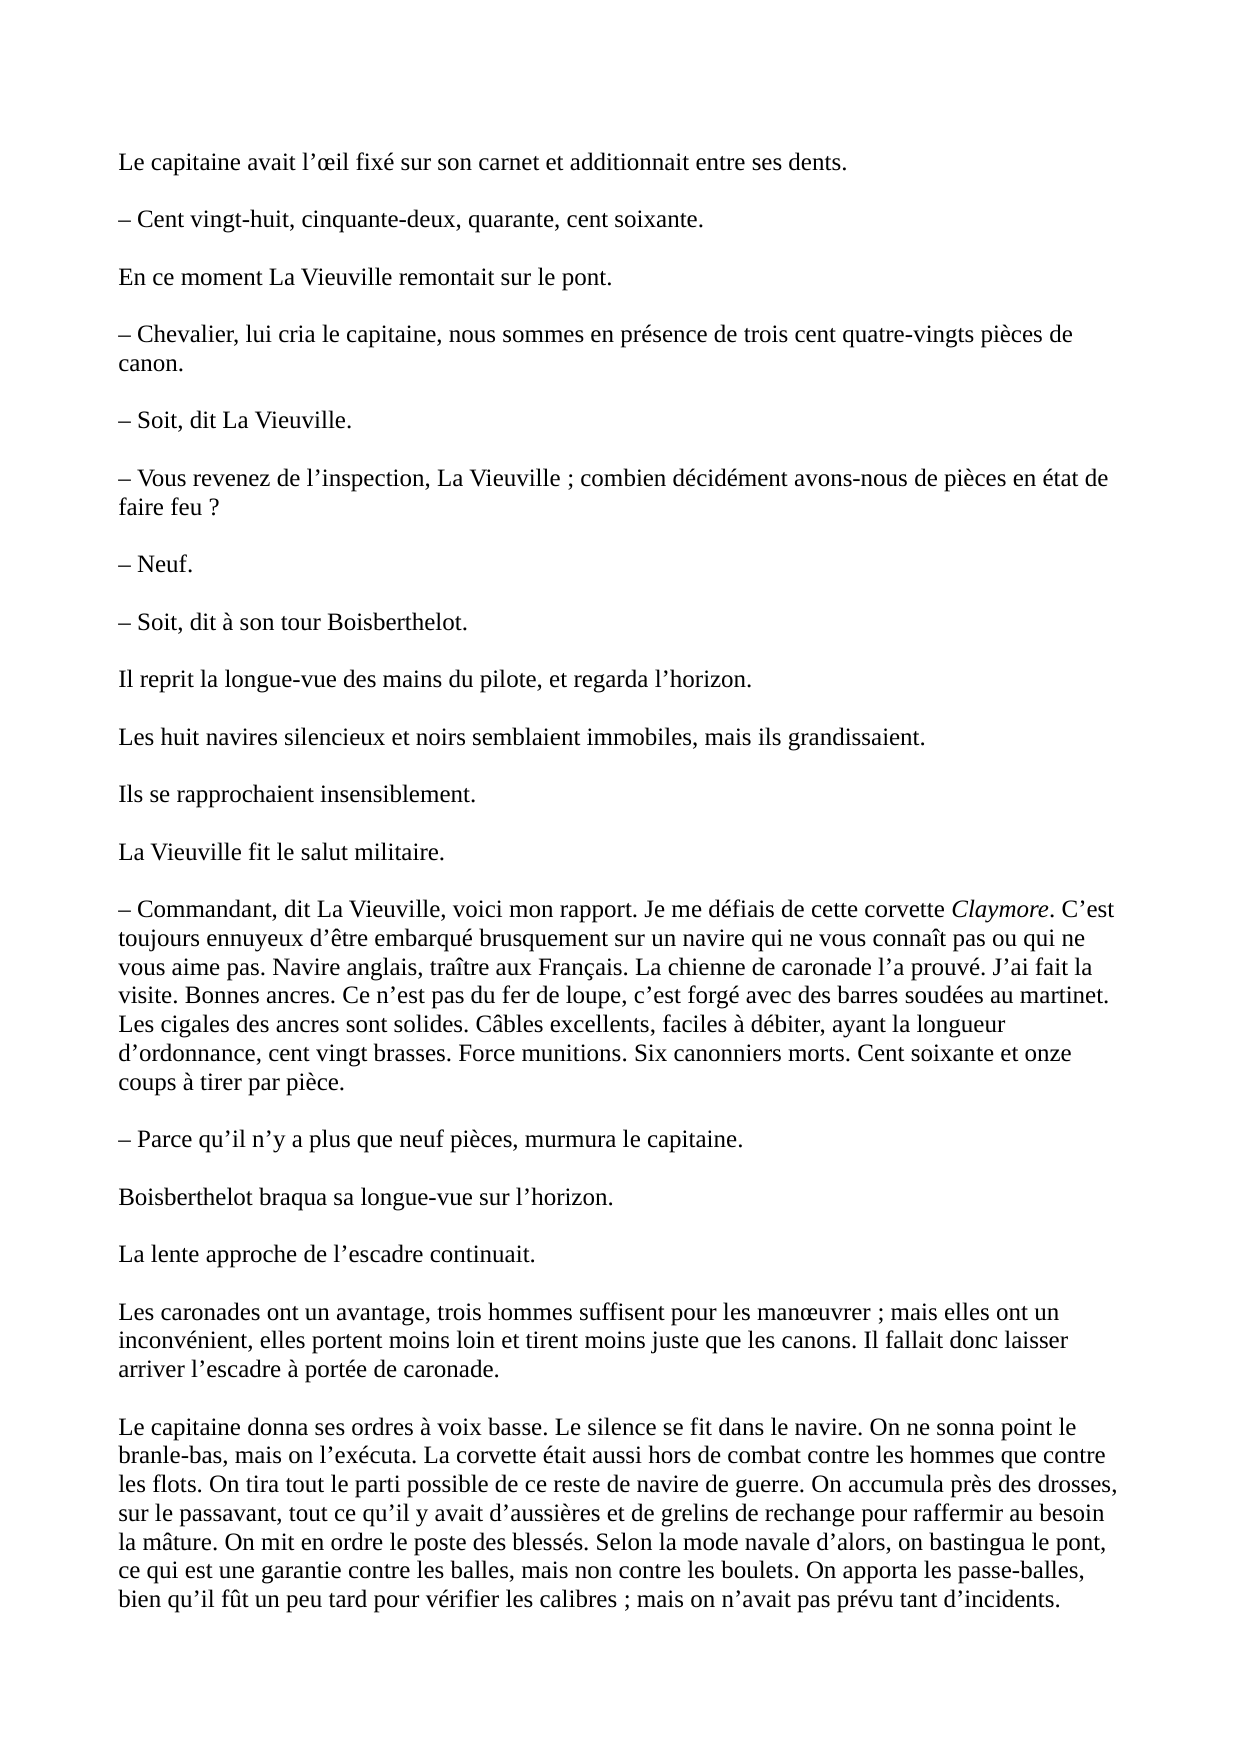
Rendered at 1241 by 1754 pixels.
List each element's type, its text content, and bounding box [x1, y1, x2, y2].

text En ce moment La Vieuville remontait sur le pont. [118, 262, 1122, 291]
text La Vieuville fit le salut militaire. [118, 837, 1122, 866]
text – Neuf. [118, 549, 1122, 578]
text Il reprit la longue-vue des mains du pilote, et regarda l’horizon. [118, 664, 1122, 693]
text Les caronades ont un avantage, trois hommes suffisent pour les manœuvrer ; mais elles ont un inconvénient, elles portent moins loin et tirent moins juste que les canons. Il fallait donc laisser arriver l’escadre à portée de caronade. [118, 1297, 1122, 1383]
text Les huit navires silencieux et noirs semblaient immobiles, mais ils grandissaient. [118, 722, 1122, 751]
text – Chevalier, lui cria le capitaine, nous sommes en présence de trois cent quatre-vingts pièces de canon. [118, 319, 1122, 377]
text – Soit, dit à son tour Boisberthelot. [118, 607, 1122, 636]
text Le capitaine avait l’œil fixé sur son carnet et additionnait entre ses dents. [118, 147, 1122, 176]
text Ils se rapprochaient insensiblement. [118, 779, 1122, 808]
text La lente approche de l’escadre continuait. [118, 1239, 1122, 1268]
text – Parce qu’il n’y a plus que neuf pièces, murmura le capitaine. [118, 1124, 1122, 1153]
text Le capitaine donna ses ordres à voix basse. Le silence se fit dans le navire. On ne sonna point le branle-bas, mais on l’exécuta. La corvette était aussi hors de combat contre les hommes que contre les flots. On tira tout le parti possible de ce reste de navire de guerre. On accumula près des drosses, sur le passavant, tout ce qu’il y avait d’aussières et de grelins de rechange pour raffermir au besoin la mâture. On mit en ordre le poste des blessés. Selon la mode navale d’alors, on bastingua le pont, ce qui est une garantie contre les balles, mais non contre les boulets. On apporta les passe-balles, bien qu’il fût un peu tard pour vérifier les calibres ; mais on n’avait pas prévu tant d’incidents. [118, 1412, 1122, 1613]
text – Commandant, dit La Vieuville, voici mon rapport. Je me défiais de cette corvette Claymore. C’est toujours ennuyeux d’être embarqué brusquement sur un navire qui ne vous connaît pas ou qui ne vous aime pas. Navire anglais, traître aux Français. La chienne de caronade l’a prouvé. J’ai fait la visite. Bonnes ancres. Ce n’est pas du fer de loupe, c’est forgé avec des barres soudées au martinet. Les cigales des ancres sont solides. Câbles excellents, faciles à débiter, ayant la longueur d’ordonnance, cent vingt brasses. Force munitions. Six canonniers morts. Cent soixante et onze coups à tirer par pièce. [118, 894, 1122, 1096]
text – Cent vingt-huit, cinquante-deux, quarante, cent soixante. [118, 204, 1122, 233]
text Boisberthelot braqua sa longue-vue sur l’horizon. [118, 1182, 1122, 1211]
text – Soit, dit La Vieuville. [118, 406, 1122, 434]
text – Vous revenez de l’inspection, La Vieuville ; combien décidément avons-nous de pièces en état de faire feu ? [118, 463, 1122, 521]
